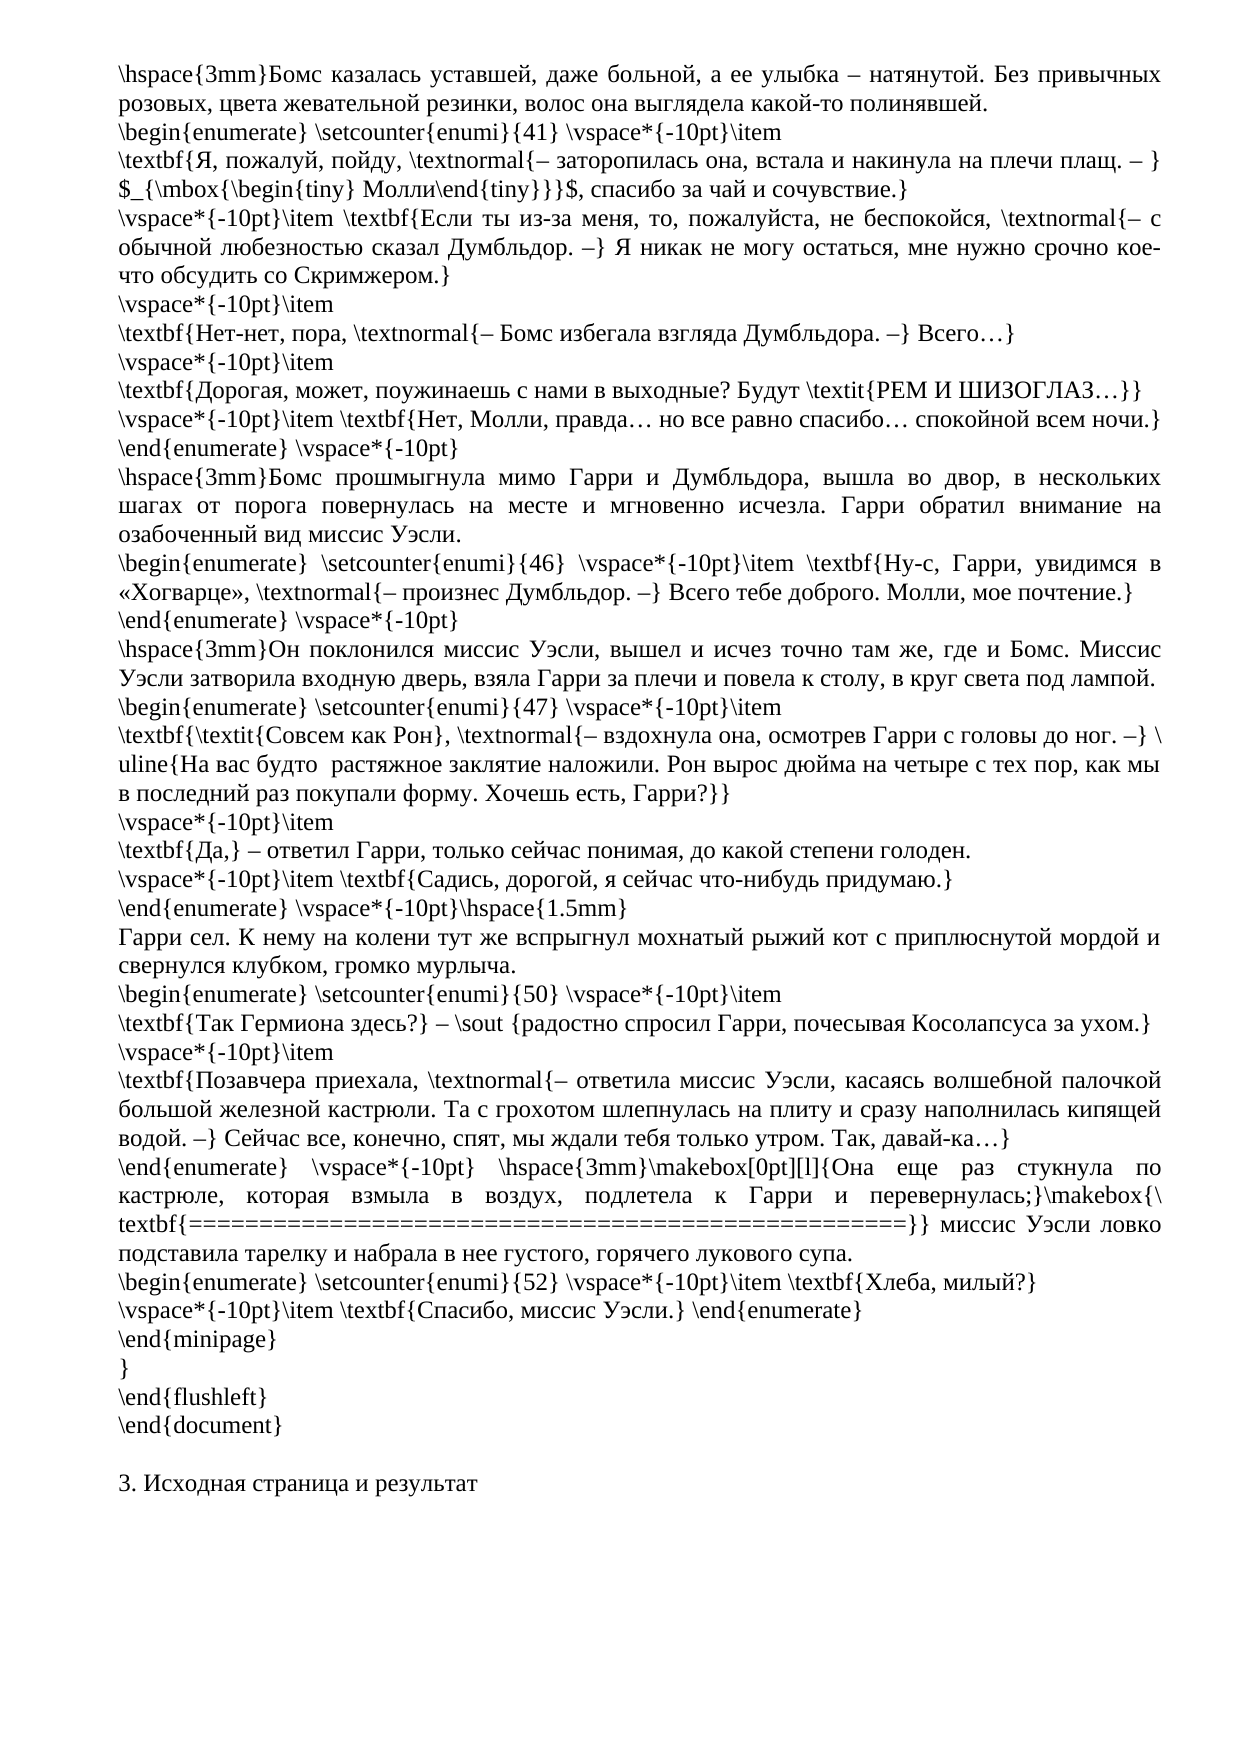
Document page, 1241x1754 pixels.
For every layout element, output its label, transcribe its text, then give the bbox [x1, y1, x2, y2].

text \vspace*{-10pt}\item [118, 1037, 1162, 1065]
text \begin{enumerate} \setcounter{enumi}{41} \vspace*{-10pt}\item [118, 117, 1162, 145]
text \end{enumerate} \vspace*{-10pt}\hspace{1.5mm} [118, 893, 1162, 922]
text \textbf{Я, пожалуй, пойду, \textnormal{– заторопилась она, встала и накинула на плечи плащ. – } $_{\mbox{\begin{tiny} Молли\end{tiny}}}$, спасибо за чай и сочувствие.} [118, 145, 1162, 203]
text \end{enumerate} \vspace*{-10pt} [118, 605, 1162, 634]
text \end{enumerate} \vspace*{-10pt} [118, 433, 1162, 462]
text \begin{enumerate} \setcounter{enumi}{50} \vspace*{-10pt}\item [118, 979, 1162, 1008]
text \begin{enumerate} \setcounter{enumi}{46} \vspace*{-10pt}\item \textbf{Ну-с, Гарри, увидимся в «Хогварце», \textnormal{– произнес Думбльдор. –} Всего тебе доброго. Молли, мое почтение.} [118, 548, 1162, 605]
text \end{minipage} [118, 1324, 1162, 1353]
text \begin{enumerate} \setcounter{enumi}{52} \vspace*{-10pt}\item \textbf{Хлеба, милый?} [118, 1267, 1162, 1295]
text \hspace{3mm}Он поклонился миссис Уэсли, вышел и исчез точно там же, где и Бомс. Миссис Уэсли затворила входную дверь, взяла Гарри за плечи и повела к столу, в круг света под лампой. [118, 634, 1162, 692]
text Гарри сел. К нему на колени тут же вспрыгнул мохнатый рыжий кот с приплюснутой мордой и свернулся клубком, громко мурлыча. [118, 922, 1162, 979]
text \textbf{Так Гермиона здесь?} – \sout {радостно спросил Гарри, почесывая Косолапсуса за ухом.} [118, 1008, 1162, 1037]
text \vspace*{-10pt}\item \textbf{Спасибо, миссис Уэсли.} \end{enumerate} [118, 1295, 1162, 1324]
text \vspace*{-10pt}\item [118, 807, 1162, 835]
text \begin{enumerate} \setcounter{enumi}{47} \vspace*{-10pt}\item [118, 692, 1162, 720]
text \end{document} [118, 1410, 1162, 1439]
text \end{enumerate} \vspace*{-10pt} \hspace{3mm}\makebox[0pt][l]{Она еще раз стукнула по кастрюле, которая взмыла в воздух, подлетела к Гарри и перевернулась;}\makebox{\textbf{===================================================}} миссис Уэсли ловко подставила тарелку и набрала в нее густого, горячего лукового супа. [118, 1152, 1162, 1267]
text \hspace{3mm}Бомс прошмыгнула мимо Гарри и Думбльдора, вышла во двор, в нескольких шагах от порога повернулась на месте и мгновенно исчезла. Гарри обратил внимание на озабоченный вид миссис Уэсли. [118, 462, 1162, 548]
text } [118, 1353, 1162, 1382]
text \vspace*{-10pt}\item [118, 347, 1162, 375]
text \vspace*{-10pt}\item \textbf{Если ты из-за меня, то, пожалуйста, не беспокойся, \textnormal{– с обычной любезностью сказал Думбльдор. –} Я никак не могу остаться, мне нужно срочно кое-что обсудить со Скримжером.} [118, 203, 1162, 289]
text \end{flushleft} [118, 1382, 1162, 1410]
text \textbf{Дорогая, может, поужинаешь с нами в выходные? Будут \textit{РЕМ И ШИЗОГЛАЗ…}} [118, 375, 1162, 404]
text \hspace{3mm}Бомс казалась уставшей, даже больной, а ее улыбка – натянутой. Без привычных розовых, цвета жевательной резинки, волос она выглядела какой-то полинявшей. [118, 59, 1162, 117]
text \textbf{Нет-нет, пора, \textnormal{– Бомс избегала взгляда Думбльдора. –} Всего…} [118, 318, 1162, 347]
text \textbf{\textit{Совсем как Рон}, \textnormal{– вздохнула она, осмотрев Гарри с головы до ног. –} \uline{На вас будто растяжное заклятие наложили. Рон вырос дюйма на четыре с тех пор, как мы в последний раз покупали форму. Хочешь есть, Гарри?}} [118, 720, 1162, 807]
text 3. Исходная страница и результат [118, 1468, 1162, 1497]
text \vspace*{-10pt}\item \textbf{Садись, дорогой, я сейчас что-нибудь придумаю.} [118, 864, 1162, 893]
text \vspace*{-10pt}\item [118, 289, 1162, 318]
text \textbf{Да,} – ответил Гарри, только сейчас понимая, до какой степени голоден. [118, 835, 1162, 864]
text \vspace*{-10pt}\item \textbf{Нет, Молли, правда… но все равно спасибо… спокойной всем ночи.} [118, 404, 1162, 433]
text \textbf{Позавчера приехала, \textnormal{– ответила миссис Уэсли, касаясь волшебной палочкой большой железной кастрюли. Та с грохотом шлепнулась на плиту и сразу наполнилась кипящей водой. –} Сейчас все, конечно, спят, мы ждали тебя только утром. Так, давай-ка…} [118, 1065, 1162, 1152]
